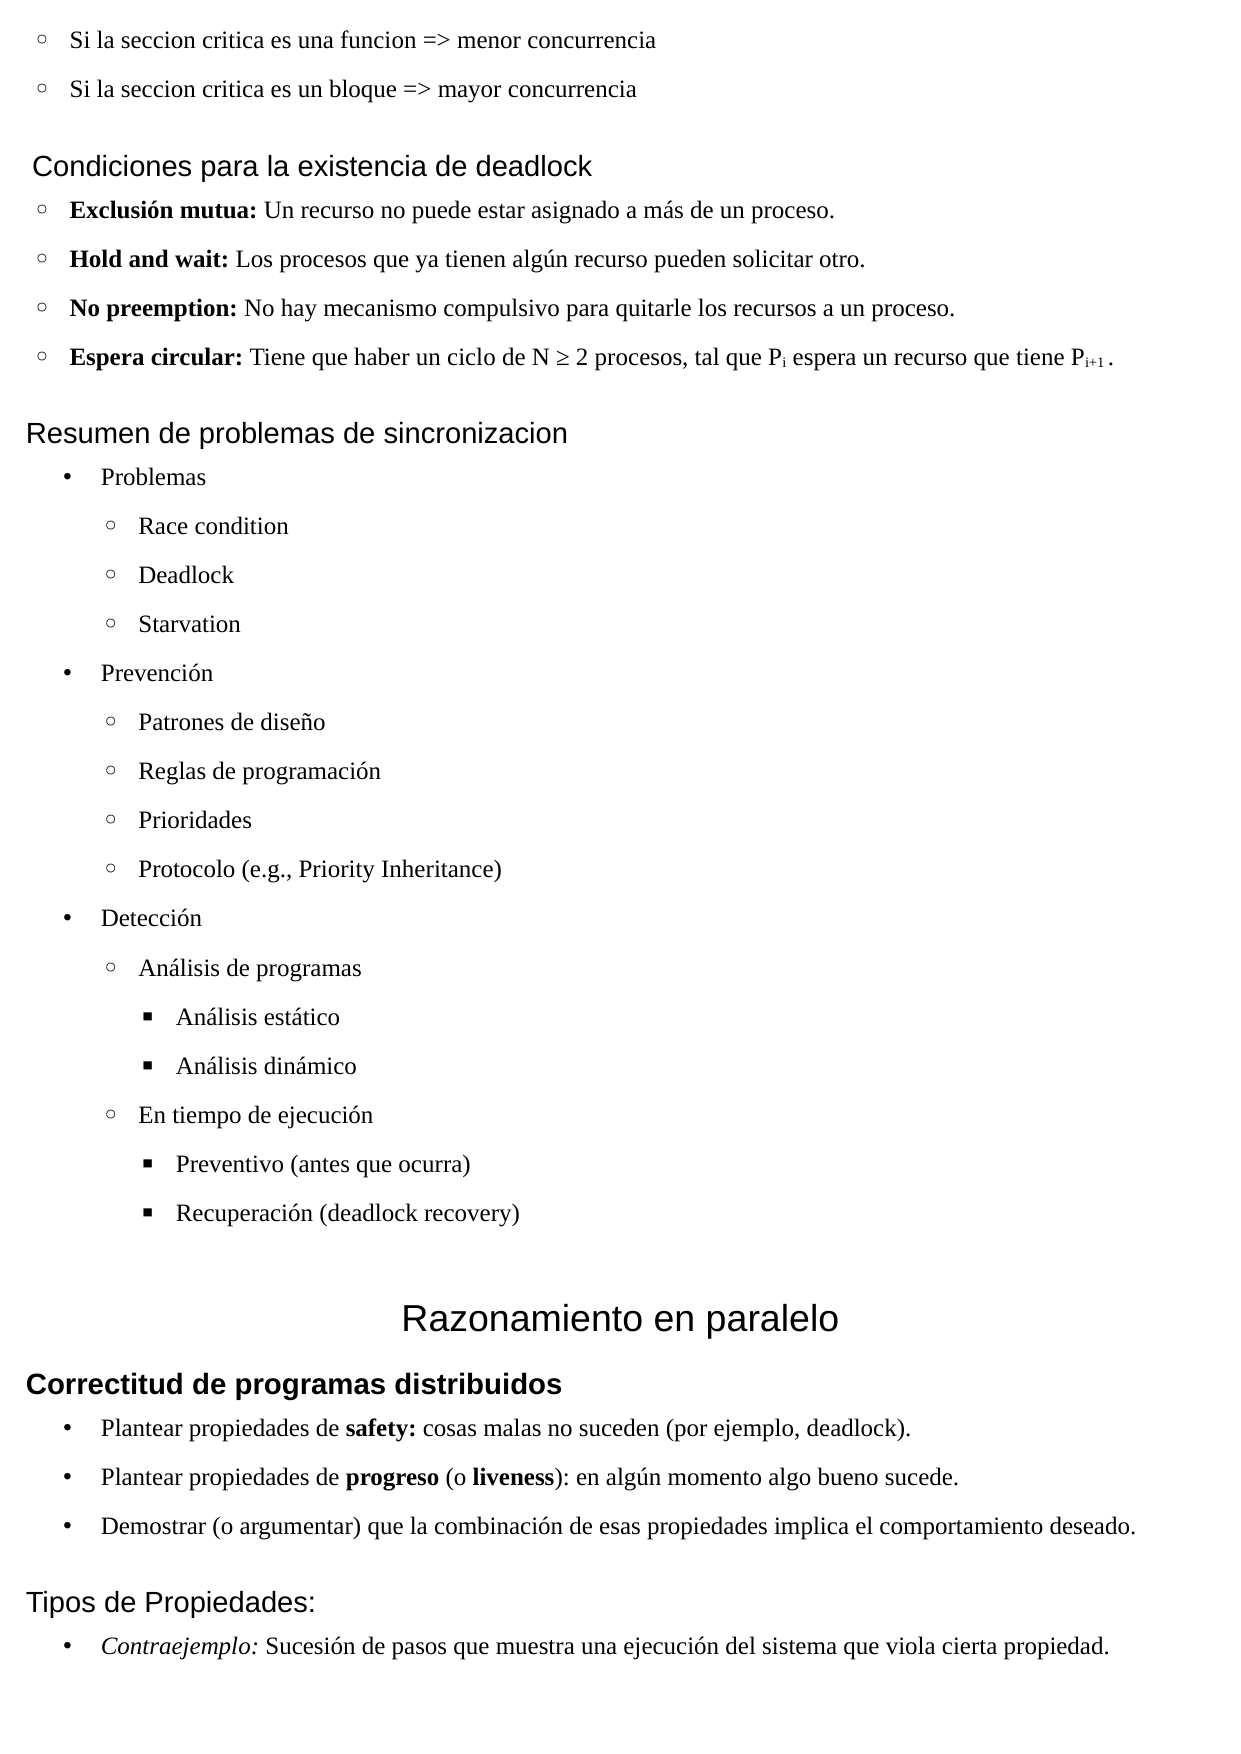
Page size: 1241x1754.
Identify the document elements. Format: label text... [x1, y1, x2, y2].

list Contraejemplo: Sucesión de pasos que muestra una ejecución del sistema que viola cierta propiedad. [63, 1631, 1215, 1660]
list Exclusión mutua: Un recurso no puede estar asignado a más de un proceso. [32, 195, 1215, 223]
list Detección [63, 903, 1215, 932]
list Patrones de diseño [101, 707, 1215, 736]
list Prioridades [101, 805, 1215, 834]
list Prevención [63, 658, 1215, 687]
list Preventivo (antes que ocurra) [138, 1149, 1215, 1178]
list Starvation [101, 609, 1215, 638]
subtitle Resumen de problemas de sincronizacion [26, 416, 1215, 449]
list Deadlock [101, 560, 1215, 589]
list No preemption: No hay mecanismo compulsivo para quitarle los recursos a un proceso. [32, 293, 1215, 322]
list Si la seccion critica es una funcion => menor concurrencia [32, 26, 1215, 54]
list Análisis estático [138, 1002, 1215, 1030]
subtitle Condiciones para la existencia de deadlock [0, 149, 1215, 182]
subtitle Razonamiento en paralelo [26, 1253, 1215, 1339]
list Demostrar (o argumentar) que la combinación de esas propiedades implica el comportamiento deseado. [63, 1511, 1215, 1540]
list Análisis dinámico [138, 1051, 1215, 1079]
list Protocolo (e.g., Priority Inheritance) [101, 854, 1215, 883]
subtitle Correctitud de programas distribuidos [26, 1367, 1215, 1400]
list Recuperación (deadlock recovery) [138, 1198, 1215, 1227]
subtitle Tipos de Propiedades: [26, 1585, 1215, 1618]
list Problemas [63, 462, 1215, 491]
list En tiempo de ejecución [101, 1100, 1215, 1128]
list Espera circular: Tiene que haber un ciclo de N ≥ 2 procesos, tal que Pi espera un recurso que tiene Pi+1 . [32, 342, 1215, 371]
list Race condition [101, 511, 1215, 540]
list Plantear propiedades de safety: cosas malas no suceden (por ejemplo, deadlock). [63, 1413, 1215, 1442]
list Plantear propiedades de progreso (o liveness): en algún momento algo bueno sucede. [63, 1462, 1215, 1491]
list Análisis de programas [101, 953, 1215, 981]
list Hold and wait: Los procesos que ya tienen algún recurso pueden solicitar otro. [32, 244, 1215, 272]
list Si la seccion critica es un bloque => mayor concurrencia [32, 74, 1215, 103]
list Reglas de programación [101, 756, 1215, 785]
